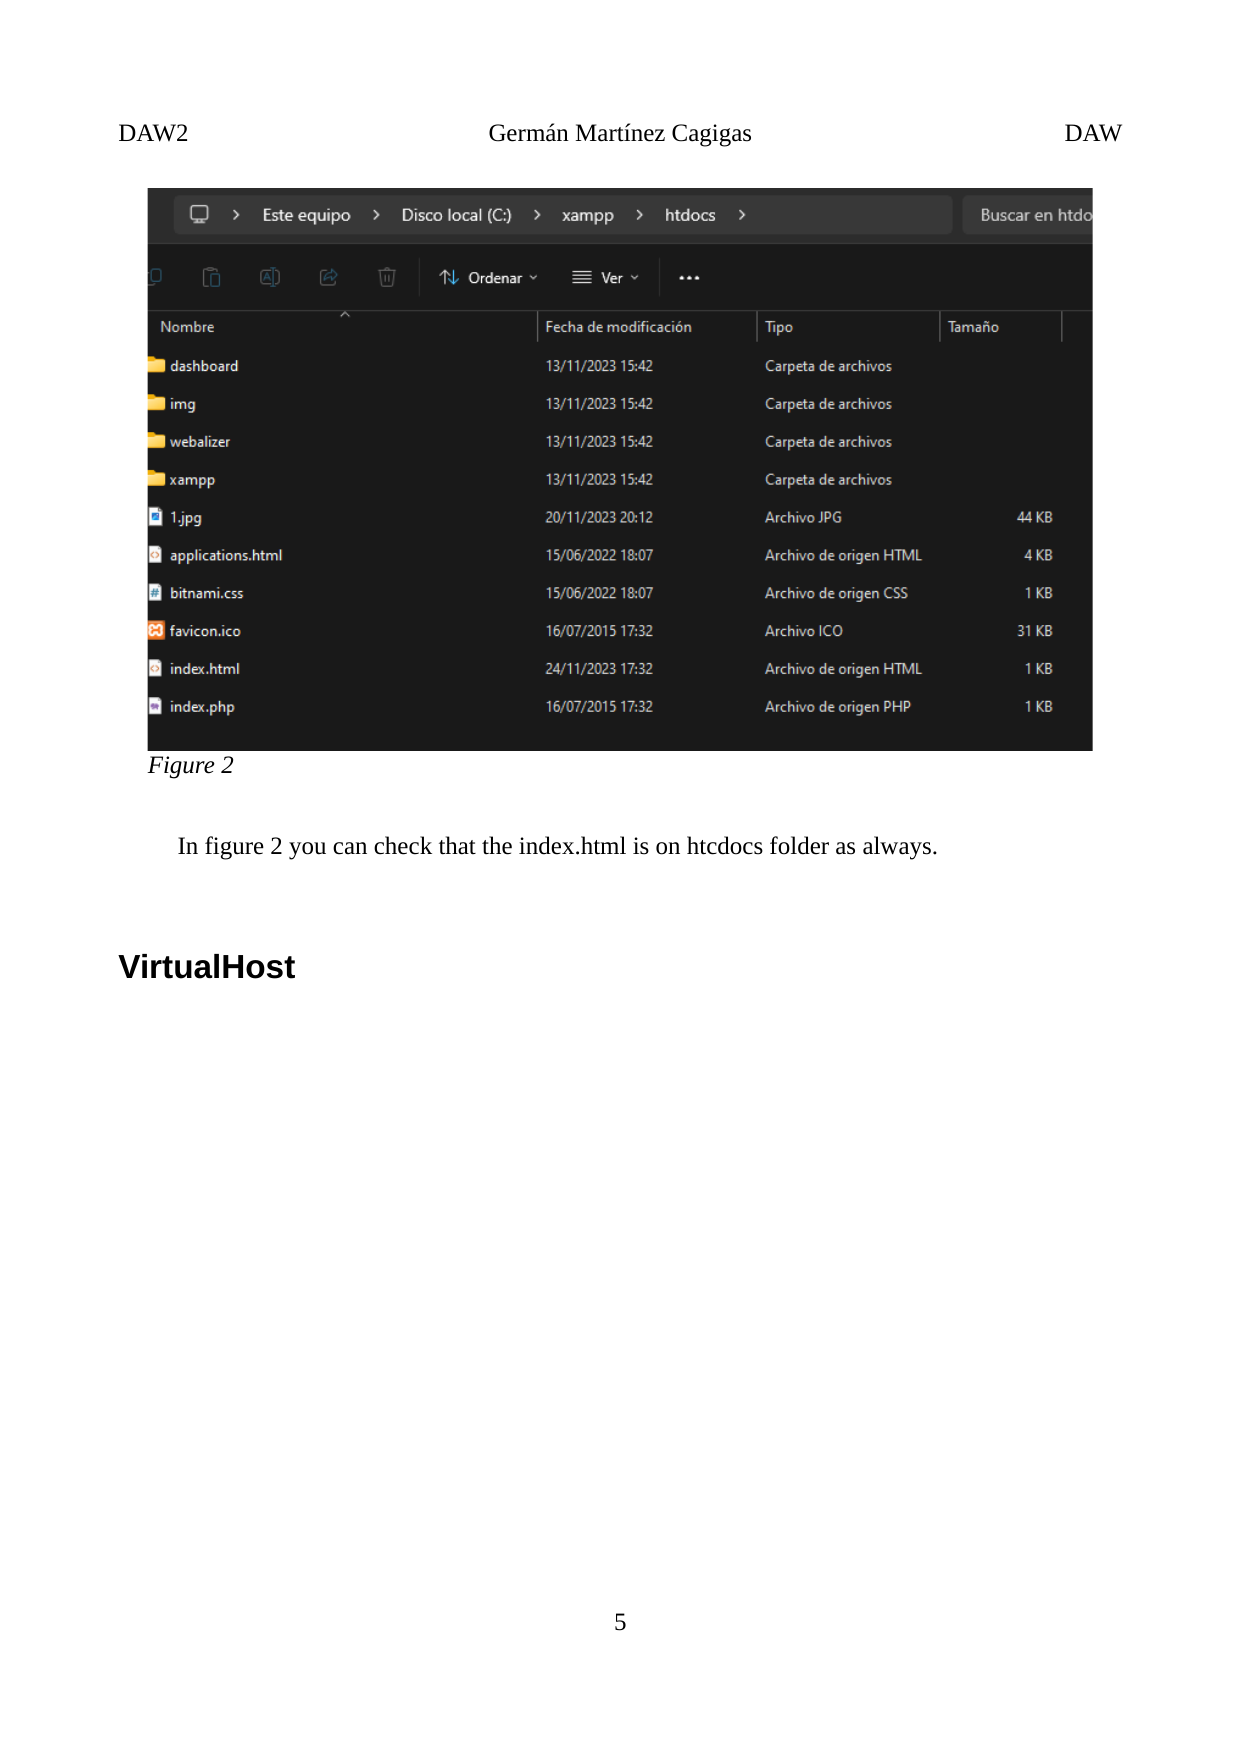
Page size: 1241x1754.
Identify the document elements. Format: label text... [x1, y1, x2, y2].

text Figure 2 [148, 751, 1093, 779]
subtitle VirtualHost [118, 947, 1122, 985]
picture [147, 188, 1093, 751]
text In figure 2 you can check that the index.html is on htcdocs folder as always. [177, 831, 1122, 859]
